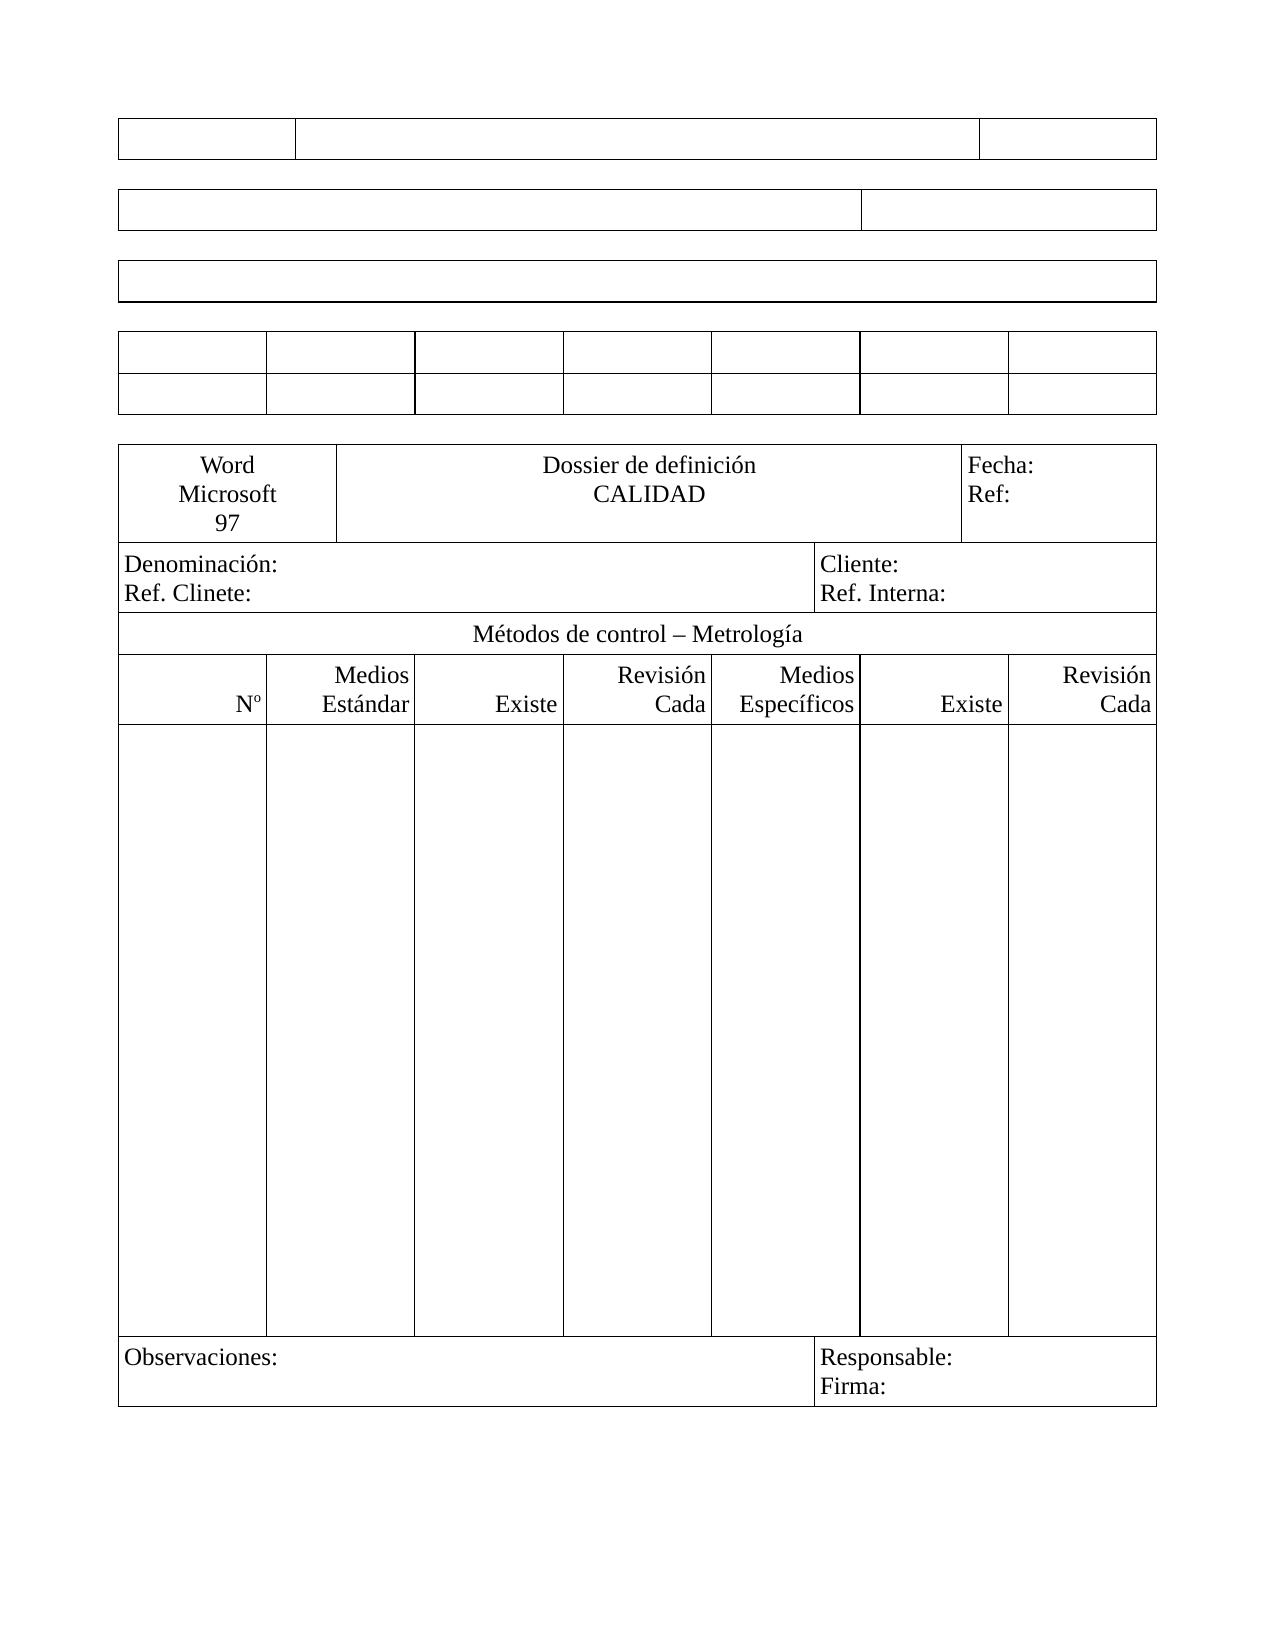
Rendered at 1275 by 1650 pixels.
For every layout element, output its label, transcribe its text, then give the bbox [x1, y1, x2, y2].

table_cell [861, 725, 1008, 1336]
table_header [712, 332, 859, 372]
table_cell [1009, 374, 1156, 414]
table_cell [564, 725, 711, 1336]
table_header [980, 119, 1156, 159]
table_cell Medios Específicos [712, 655, 859, 723]
table_cell [1009, 725, 1156, 1336]
table_header Dossier de definición CALIDAD [337, 445, 961, 542]
table_header [119, 190, 861, 230]
table_cell [119, 374, 266, 414]
table_cell Cliente: Ref. Interna: [815, 543, 1156, 612]
table_header [119, 332, 266, 372]
table_cell [415, 725, 563, 1336]
table_header Word Microsoft 97 [119, 445, 336, 542]
table_cell Denominación: Ref. Clinete: [119, 543, 814, 612]
table_header [861, 332, 1008, 372]
table_cell [861, 374, 1008, 414]
table_header [119, 119, 295, 159]
table_header [119, 261, 1156, 301]
table_cell [416, 374, 563, 414]
table_cell [267, 374, 414, 414]
table_cell Existe [415, 655, 563, 723]
table_header [267, 332, 414, 372]
table_header [1009, 332, 1156, 372]
table_cell Observaciones: [119, 1337, 814, 1406]
table_cell [564, 374, 711, 414]
table_cell [712, 725, 859, 1336]
table_header [416, 332, 563, 372]
table_cell Revisión Cada [564, 655, 711, 723]
table_cell Medios Estándar [267, 655, 414, 723]
table_cell [712, 374, 859, 414]
table_cell Métodos de control – Metrología [119, 613, 1156, 653]
table_header [862, 190, 1156, 230]
table_header [564, 332, 711, 372]
table_cell Existe [861, 655, 1008, 723]
table_cell [267, 725, 414, 1336]
table_cell [119, 725, 266, 1336]
table_header [296, 119, 979, 159]
table_cell No [119, 655, 266, 723]
table_cell Responsable: Firma: [815, 1337, 1156, 1406]
table_cell Revisión Cada [1009, 655, 1156, 723]
table_header Fecha: Ref: [962, 445, 1156, 542]
